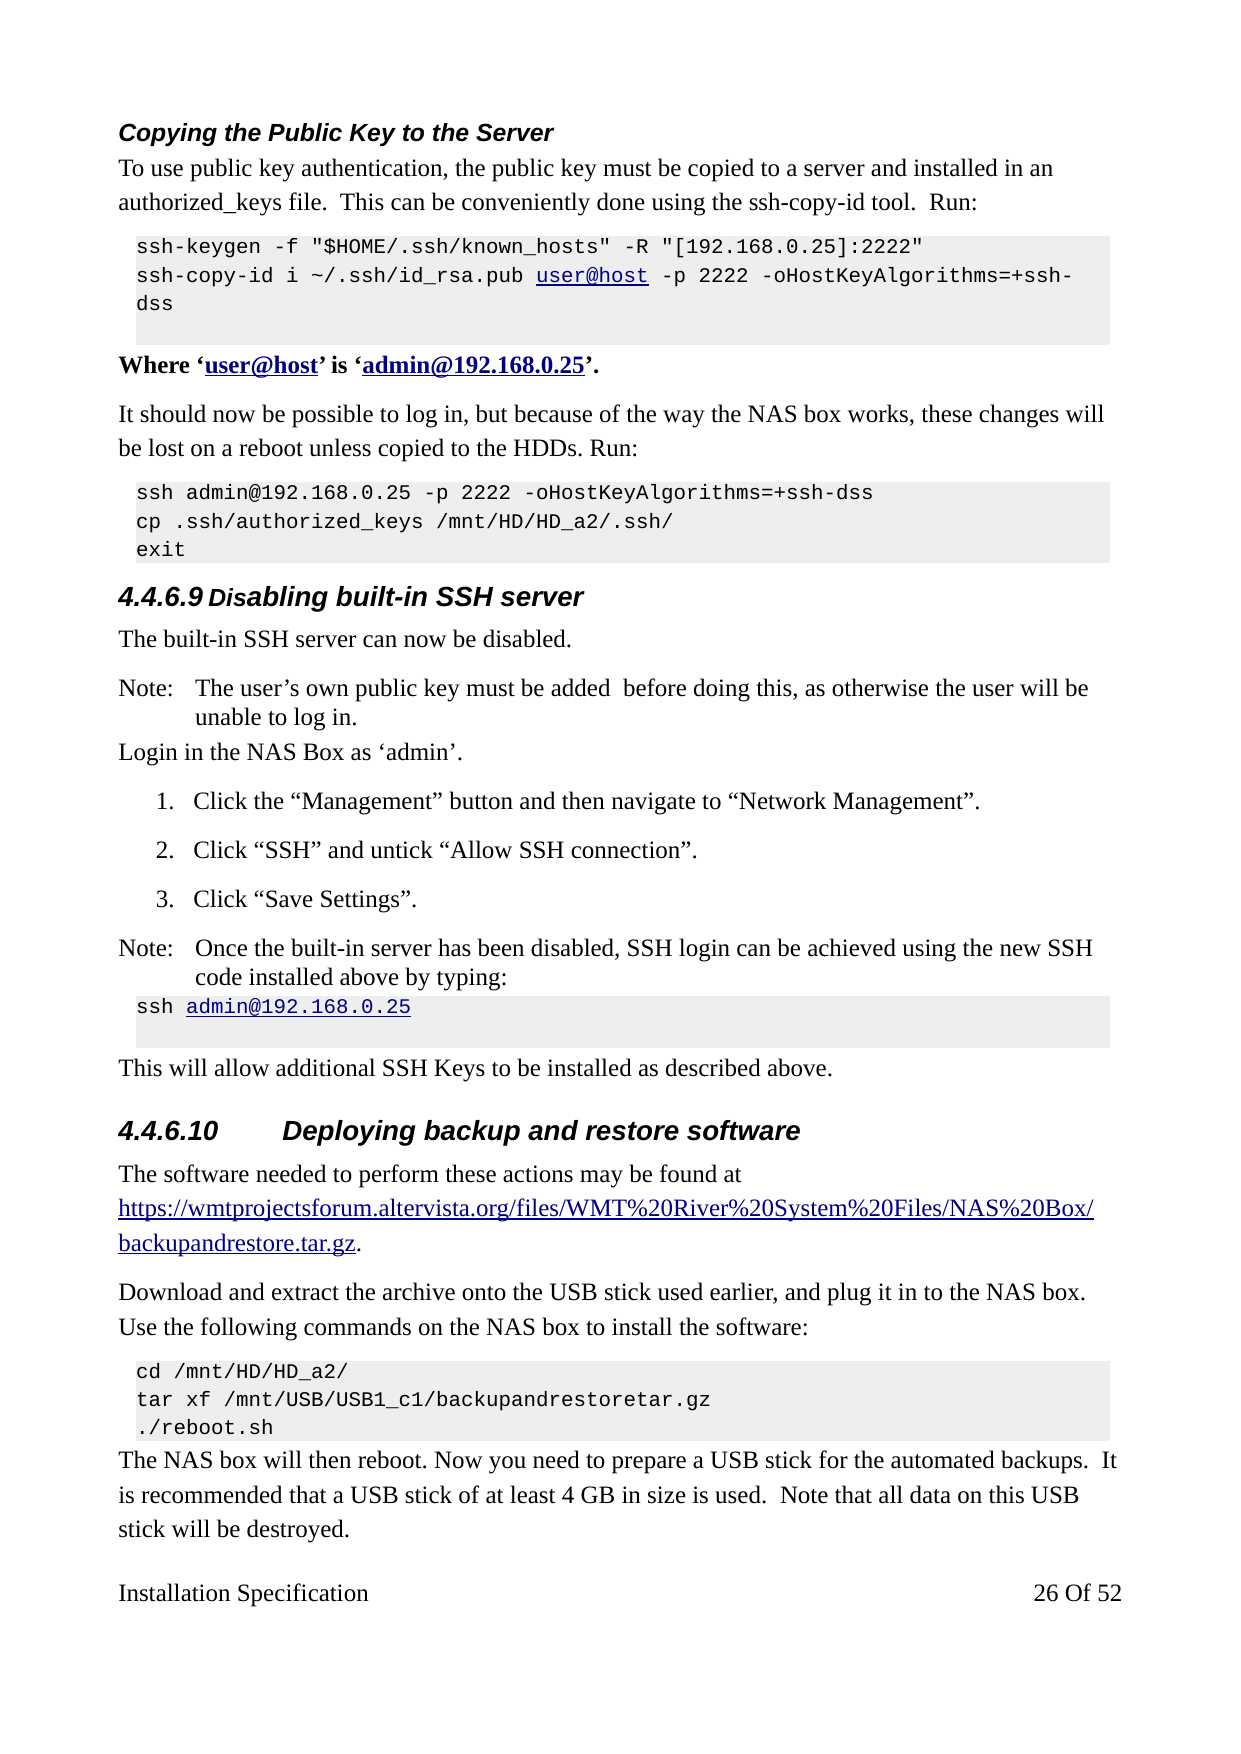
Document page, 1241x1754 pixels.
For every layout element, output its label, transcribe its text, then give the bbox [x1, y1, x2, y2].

text Note: Once the built-in server has been disabled, SSH login can be achieved using the new SSH code installed above by typing: [118, 933, 1122, 991]
text Download and extract the archive onto the USB stick used earlier, and plug it in to the NAS box. Use the following commands on the NAS box to install the software: [118, 1277, 1122, 1340]
text ssh-copy-id i ~/.ssh/id_rsa.pub user@host -p 2222 -oHostKeyAlgorithms=+ssh-dss [136, 265, 1110, 317]
text ssh-keygen -f "$HOME/.ssh/known_hosts" -R "[192.168.0.25]:2222" [136, 236, 1110, 260]
text ssh admin@192.168.0.25 -p 2222 -oHostKeyAlgorithms=+ssh-dss [136, 482, 1110, 506]
list Click the “Management” button and then navigate to “Network Management”. [156, 786, 1122, 814]
list Click “Save Settings”. [156, 884, 1122, 913]
subtitle Deploying backup and restore software [118, 1115, 1122, 1147]
text The built-in SSH server can now be disabled. [118, 624, 1122, 653]
list Click “SSH” and untick “Allow SSH connection”. [156, 835, 1122, 864]
text tar xf /mnt/USB/USB1_c1/backupandrestoretar.gz [136, 1389, 1110, 1413]
text Login in the NAS Box as ‘admin’. [118, 737, 1122, 766]
text To use public key authentication, the public key must be copied to a server and installed in an authorized_keys file. This can be conveniently done using the ssh-copy-id tool. Run: [118, 153, 1122, 216]
text ./reboot.sh [136, 1417, 1110, 1441]
text It should now be possible to log in, but because of the way the NAS box works, these changes will be lost on a reboot unless copied to the HDDs. Run: [118, 399, 1122, 462]
text This will allow additional SSH Keys to be installed as described above. [118, 1053, 1122, 1082]
subtitle Copying the Public Key to the Server [118, 118, 1122, 147]
text The software needed to perform these actions may be found at https://wmtprojectsforum.altervista.org/files/WMT%20River%20System%20Files/NAS%20Box/backupandrestore.tar.gz. [118, 1159, 1122, 1257]
text exit [136, 539, 1110, 563]
text Note: The user’s own public key must be added before doing this, as otherwise the user will be unable to log in. [118, 673, 1122, 731]
subtitle Disabling built-in SSH server [118, 580, 1122, 612]
text The NAS box will then reboot. Now you need to prepare a USB stick for the automated backups. It is recommended that a USB stick of at least 4 GB in size is used. Note that all data on this USB stick will be destroyed. [118, 1446, 1122, 1543]
text ssh admin@192.168.0.25 [136, 996, 1110, 1020]
text cp .ssh/authorized_keys /mnt/HD/HD_a2/.ssh/ [136, 511, 1110, 534]
text Where ‘user@host’ is ‘admin@192.168.0.25’. [118, 350, 1122, 378]
text cd /mnt/HD/HD_a2/ [136, 1361, 1110, 1384]
